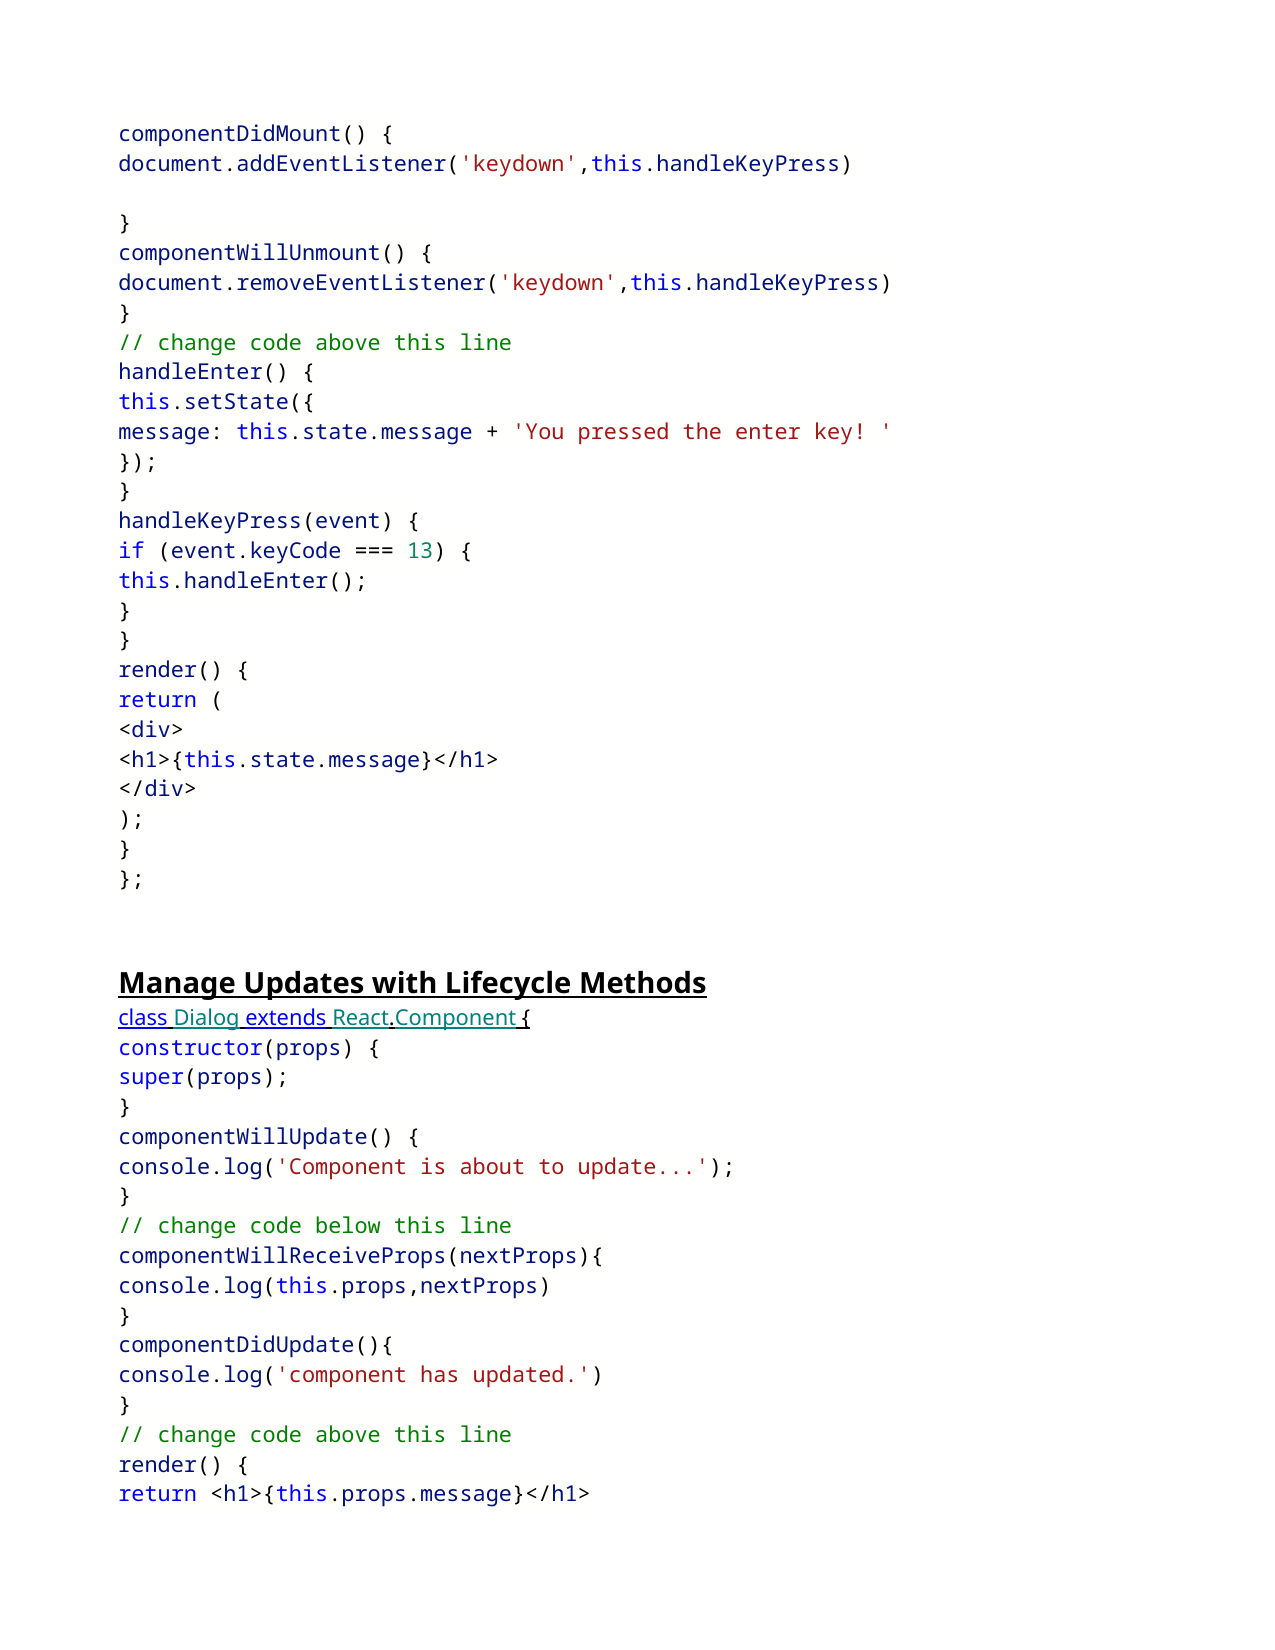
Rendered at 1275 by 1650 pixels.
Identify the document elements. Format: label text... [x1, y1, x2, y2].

text ); [118, 803, 1157, 833]
text render() { [118, 654, 1157, 684]
text Manage Updates with Lifecycle Methods [118, 962, 1157, 1002]
text <h1>{this.state.message}</h1> [118, 744, 1157, 773]
text // change code above this line [118, 1419, 1157, 1449]
text this.handleEnter(); [118, 565, 1157, 595]
text }); [118, 446, 1157, 476]
text return ( [118, 684, 1157, 714]
text class Dialog extends React.Component { [118, 1002, 1157, 1032]
text document.removeEventListener('keydown',this.handleKeyPress) [118, 267, 1157, 297]
text // change code above this line [118, 327, 1157, 356]
text render() { [118, 1449, 1157, 1478]
text <div> [118, 714, 1157, 744]
text } [118, 1389, 1157, 1419]
text console.log('Component is about to update...'); [118, 1151, 1157, 1181]
text super(props); [118, 1061, 1157, 1091]
text console.log('component has updated.') [118, 1359, 1157, 1389]
text componentWillUpdate() { [118, 1121, 1157, 1151]
text componentDidMount() { [118, 118, 1157, 148]
text } [118, 297, 1157, 327]
text componentDidUpdate(){ [118, 1329, 1157, 1359]
text this.setState({ [118, 386, 1157, 416]
text return <h1>{this.props.message}</h1> [118, 1478, 1157, 1508]
text handleEnter() { [118, 356, 1157, 386]
text } [118, 207, 1157, 237]
text } [118, 476, 1157, 505]
text } [118, 1181, 1157, 1210]
text message: this.state.message + 'You pressed the enter key! ' [118, 416, 1157, 446]
text } [118, 833, 1157, 863]
text // change code below this line [118, 1210, 1157, 1240]
text } [118, 595, 1157, 624]
text } [118, 1300, 1157, 1329]
text if (event.keyCode === 13) { [118, 535, 1157, 565]
text } [118, 624, 1157, 654]
text componentWillUnmount() { [118, 237, 1157, 267]
text componentWillReceiveProps(nextProps){ [118, 1240, 1157, 1270]
text handleKeyPress(event) { [118, 505, 1157, 535]
text </div> [118, 773, 1157, 803]
text constructor(props) { [118, 1032, 1157, 1061]
text document.addEventListener('keydown',this.handleKeyPress) [118, 148, 1157, 178]
text } [118, 1091, 1157, 1121]
text console.log(this.props,nextProps) [118, 1270, 1157, 1300]
text }; [118, 863, 1157, 893]
